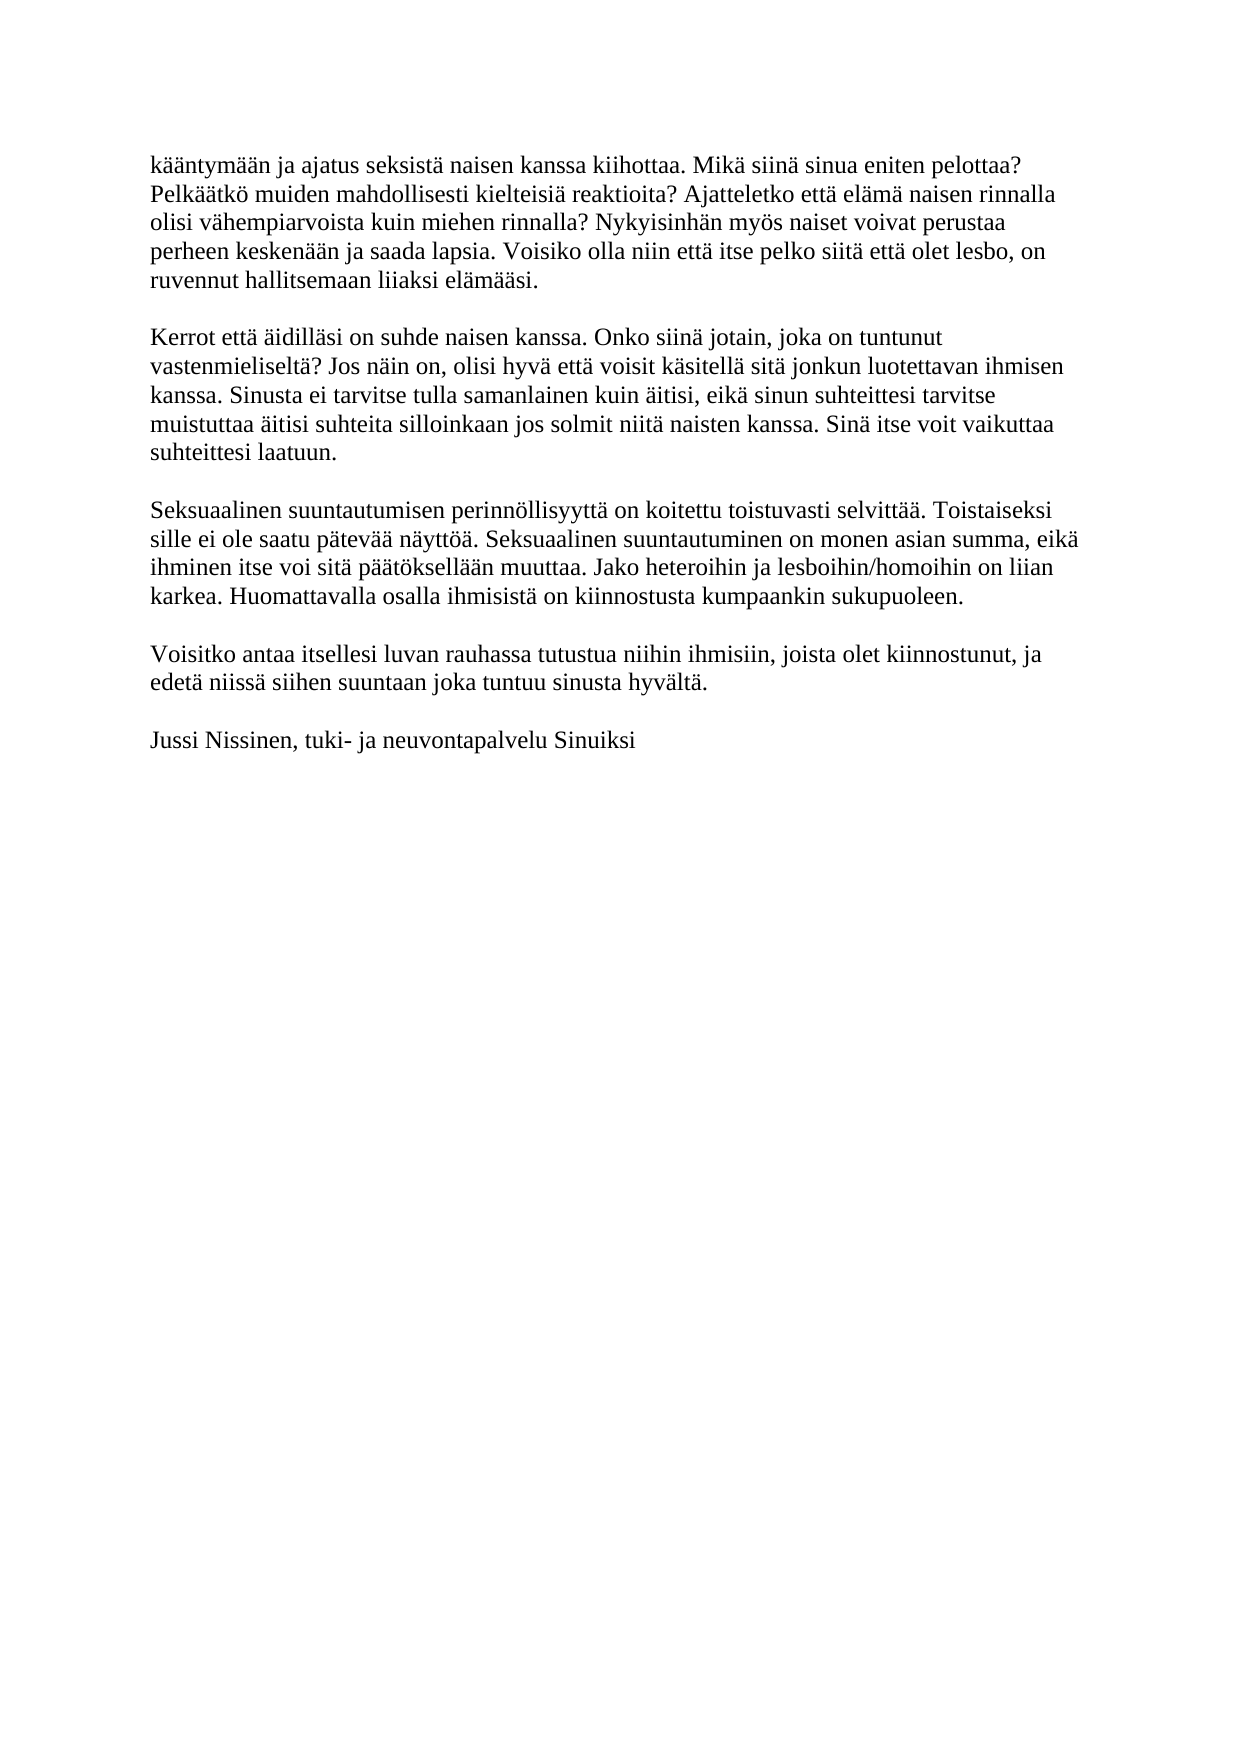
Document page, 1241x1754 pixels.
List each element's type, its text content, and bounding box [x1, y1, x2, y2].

text kääntymään ja ajatus seksistä naisen kanssa kiihottaa. Mikä siinä sinua eniten pelottaa? Pelkäätkö muiden mahdollisesti kielteisiä reaktioita? Ajatteletko että elämä naisen rinnalla olisi vähempiarvoista kuin miehen rinnalla? Nykyisinhän myös naiset voivat perustaa perheen keskenään ja saada lapsia. Voisiko olla niin että itse pelko siitä että olet lesbo, on ruvennut hallitsemaan liiaksi elämääsi. Kerrot että äidilläsi on suhde naisen kanssa. Onko siinä jotain, joka on tuntunut vastenmieliseltä? Jos näin on, olisi hyvä että voisit käsitellä sitä jonkun luotettavan ihmisen kanssa. Sinusta ei tarvitse tulla samanlainen kuin äitisi, eikä sinun suhteittesi tarvitse muistuttaa äitisi suhteita silloinkaan jos solmit niitä naisten kanssa. Sinä itse voit vaikuttaa suhteittesi laatuun. Seksuaalinen suuntautumisen perinnöllisyyttä on koitettu toistuvasti selvittää. Toistaiseksi sille ei ole saatu pätevää näyttöä. Seksuaalinen suuntautuminen on monen asian summa, eikä ihminen itse voi sitä päätöksellään muuttaa. Jako heteroihin ja lesboihin/homoihin on liian karkea. Huomattavalla osalla ihmisistä on kiinnostusta kumpaankin sukupuoleen. Voisitko antaa itsellesi luvan rauhassa tutustua niihin ihmisiin, joista olet kiinnostunut, ja edetä niissä siihen suuntaan joka tuntuu sinusta hyvältä. Jussi Nissinen, tuki- ja neuvontapalvelu Sinuiksi [150, 150, 1090, 754]
